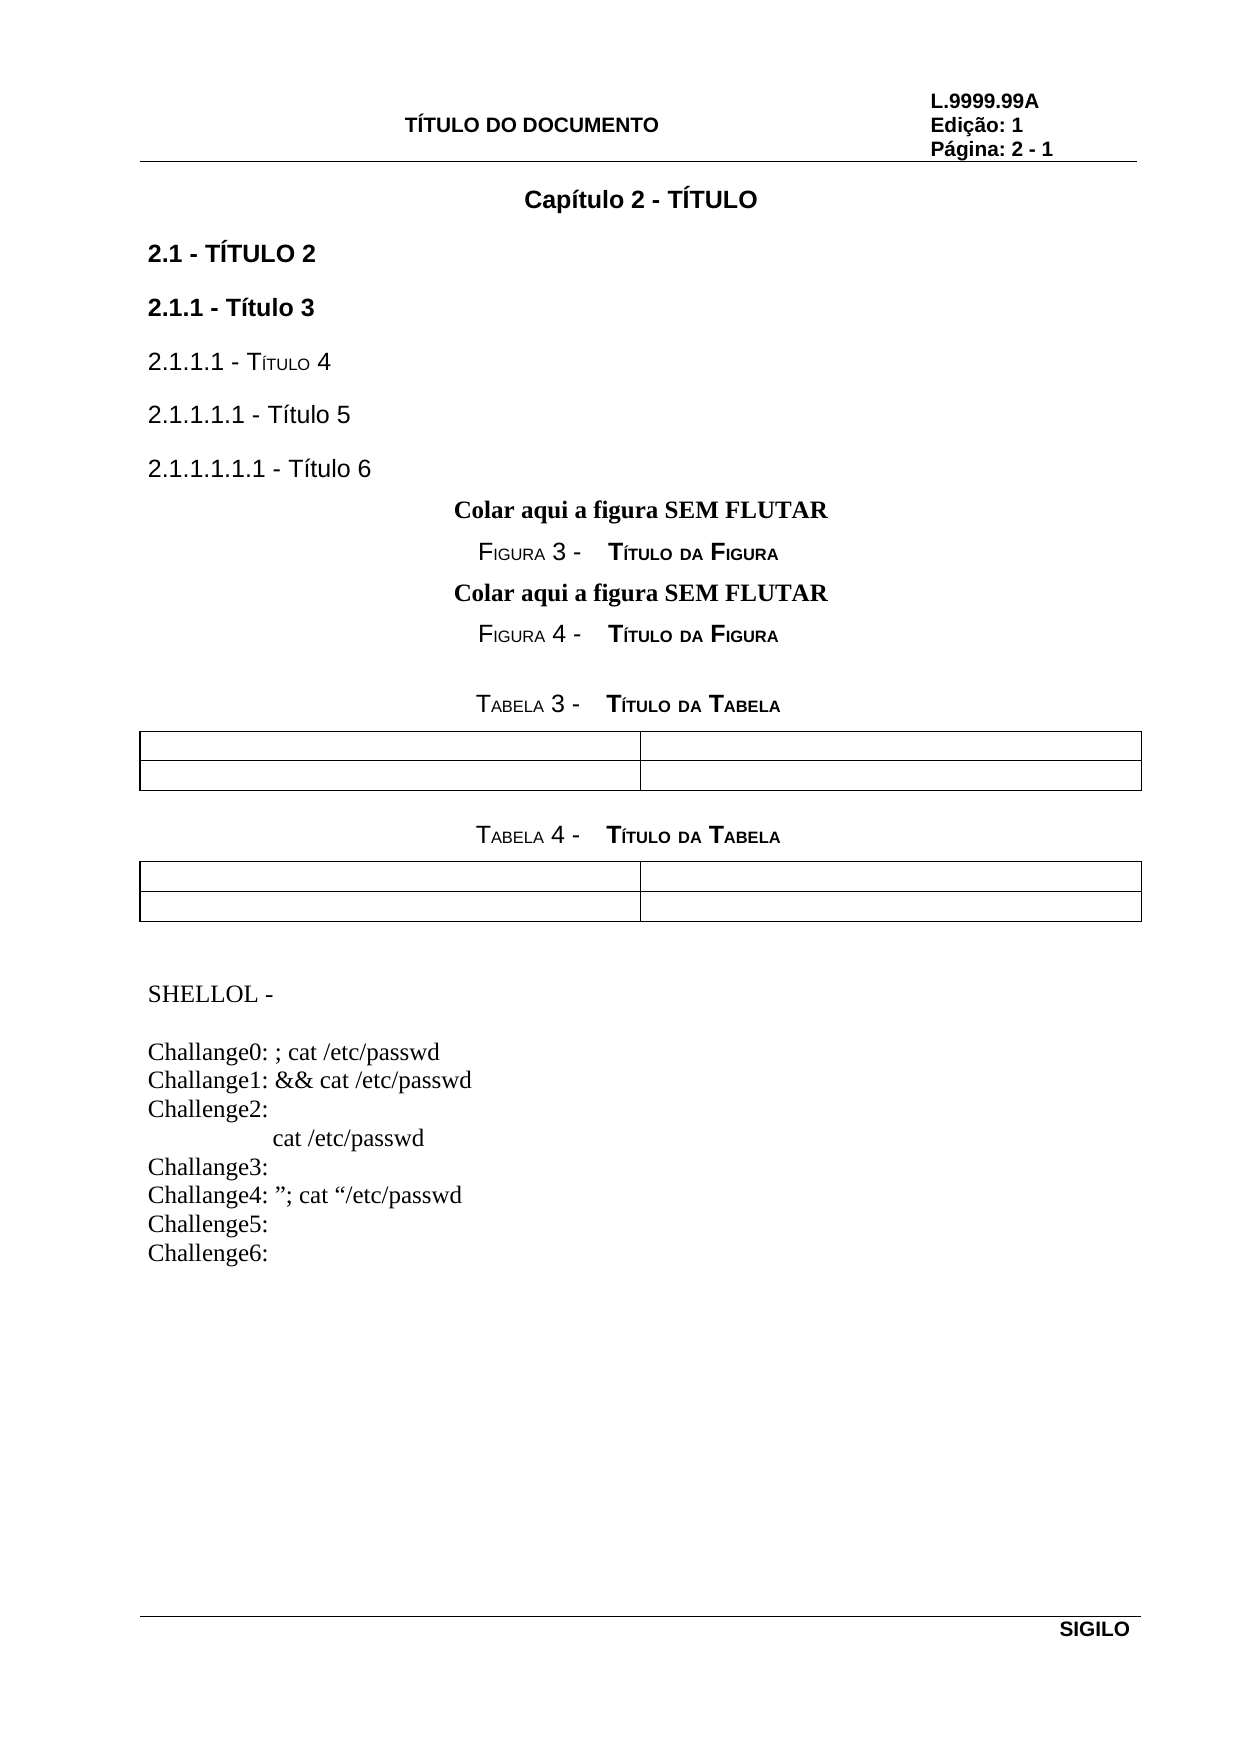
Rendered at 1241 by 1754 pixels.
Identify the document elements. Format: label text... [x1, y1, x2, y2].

subtitle Título 6 [148, 454, 1134, 483]
text Challange4: ”; cat “/etc/passwd [148, 1181, 1134, 1209]
text Colar aqui a figura SEM FLUTAR [148, 578, 1134, 607]
table_cell [141, 761, 640, 790]
text Challange1: && cat /etc/passwd [148, 1066, 1134, 1094]
list Título da Figura [148, 619, 1134, 648]
table_header [141, 862, 640, 891]
table_header [641, 862, 1141, 891]
table_header [641, 732, 1141, 760]
text Challenge2: [148, 1094, 1134, 1123]
list Título da Tabela [148, 820, 1134, 849]
text Challenge5: [148, 1209, 1134, 1238]
subtitle TÍTULO [148, 186, 1134, 214]
text Challange3: [148, 1152, 1134, 1181]
subtitle Título 3 [148, 293, 1134, 322]
text SHELLOL - [148, 979, 1134, 1008]
text Colar aqui a figura SEM FLUTAR [148, 496, 1134, 524]
text cat /etc/passwd [148, 1123, 1134, 1152]
text Challenge6: [148, 1238, 1134, 1267]
subtitle Título 5 [148, 401, 1134, 429]
table_cell [641, 761, 1141, 790]
list Título da Tabela [148, 689, 1134, 718]
table_header [141, 732, 640, 760]
table_cell [141, 892, 640, 921]
table_cell [641, 892, 1141, 921]
subtitle TÍTULO 2 [148, 239, 1134, 268]
list Título da Figura [148, 537, 1134, 566]
subtitle Título 4 [148, 347, 1134, 376]
text Challange0: ; cat /etc/passwd [148, 1037, 1134, 1066]
